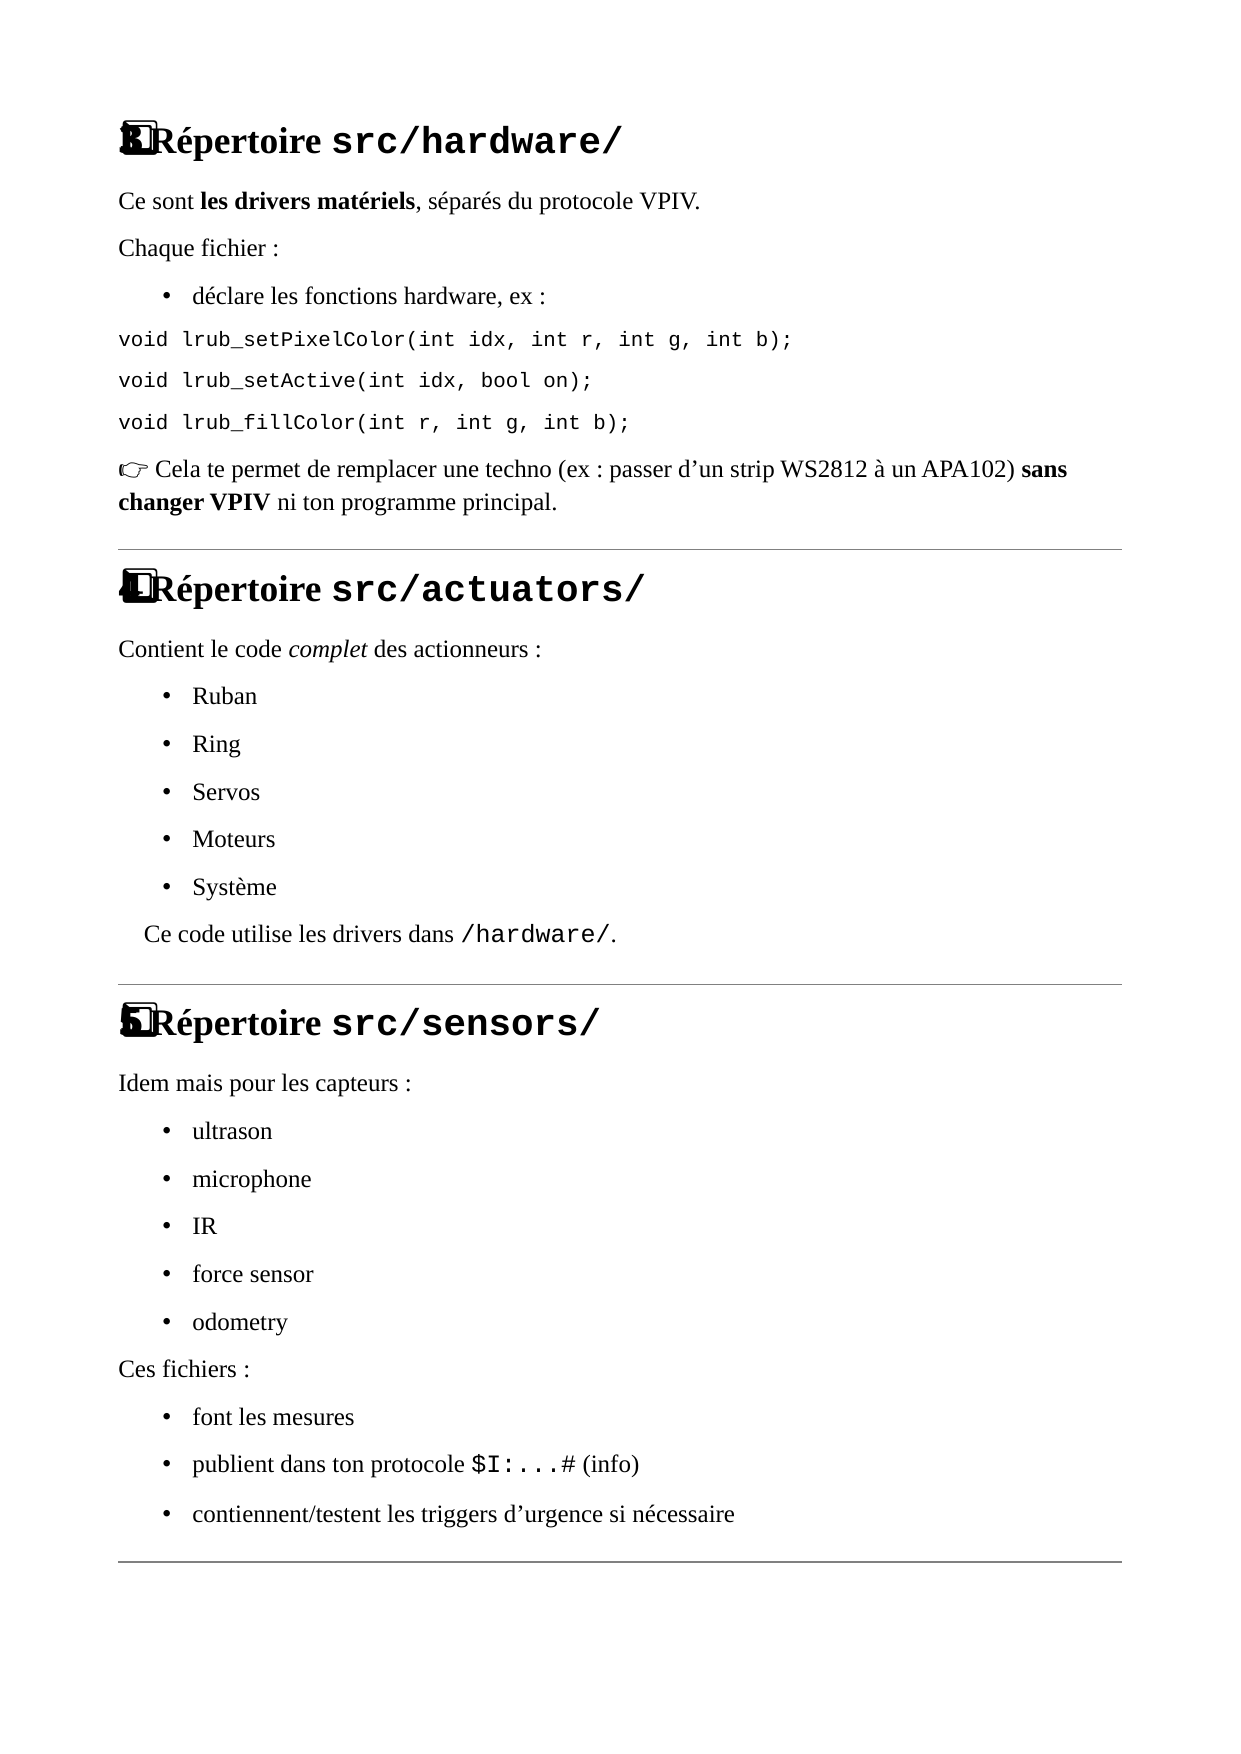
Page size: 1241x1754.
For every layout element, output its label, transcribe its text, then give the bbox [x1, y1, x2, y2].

text 💡 Ce code utilise les drivers dans /hardware/. [118, 919, 1122, 950]
list force sensor [162, 1259, 1122, 1288]
list microphone [162, 1164, 1122, 1192]
text Chaque fichier : [118, 233, 1122, 262]
text Ces fichiers : [118, 1354, 1122, 1383]
list Ring [162, 729, 1122, 758]
list contiennent/testent les triggers d’urgence si nécessaire [162, 1499, 1122, 1528]
list font les mesures [162, 1402, 1122, 1431]
subtitle 4️⃣ Répertoire src/actuators/ [118, 566, 1122, 612]
text 👉 Cela te permet de remplacer une techno (ex : passer d’un strip WS2812 à un APA102) sans changer VPIV ni ton programme principal. [118, 454, 1122, 516]
list déclare les fonctions hardware, ex : [162, 281, 1122, 310]
list Servos [162, 777, 1122, 805]
text void lrub_setPixelColor(int idx, int r, int g, int b); [118, 329, 1122, 352]
subtitle 5️⃣ Répertoire src/sensors/ [118, 1001, 1122, 1047]
text Idem mais pour les capteurs : [118, 1068, 1122, 1097]
text void lrub_fillColor(int r, int g, int b); [118, 412, 1122, 436]
list Système [162, 872, 1122, 901]
text void lrub_setActive(int idx, bool on); [118, 370, 1122, 394]
text Ce sont les drivers matériels, séparés du protocole VPIV. [118, 186, 1122, 214]
list odometry [162, 1307, 1122, 1335]
list Moteurs [162, 824, 1122, 853]
text Contient le code complet des actionneurs : [118, 634, 1122, 662]
list publient dans ton protocole $I:...# (info) [162, 1449, 1122, 1480]
list Ruban [162, 681, 1122, 710]
subtitle 3️⃣ Répertoire src/hardware/ [118, 118, 1122, 164]
list IR [162, 1211, 1122, 1240]
list ultrason [162, 1116, 1122, 1145]
